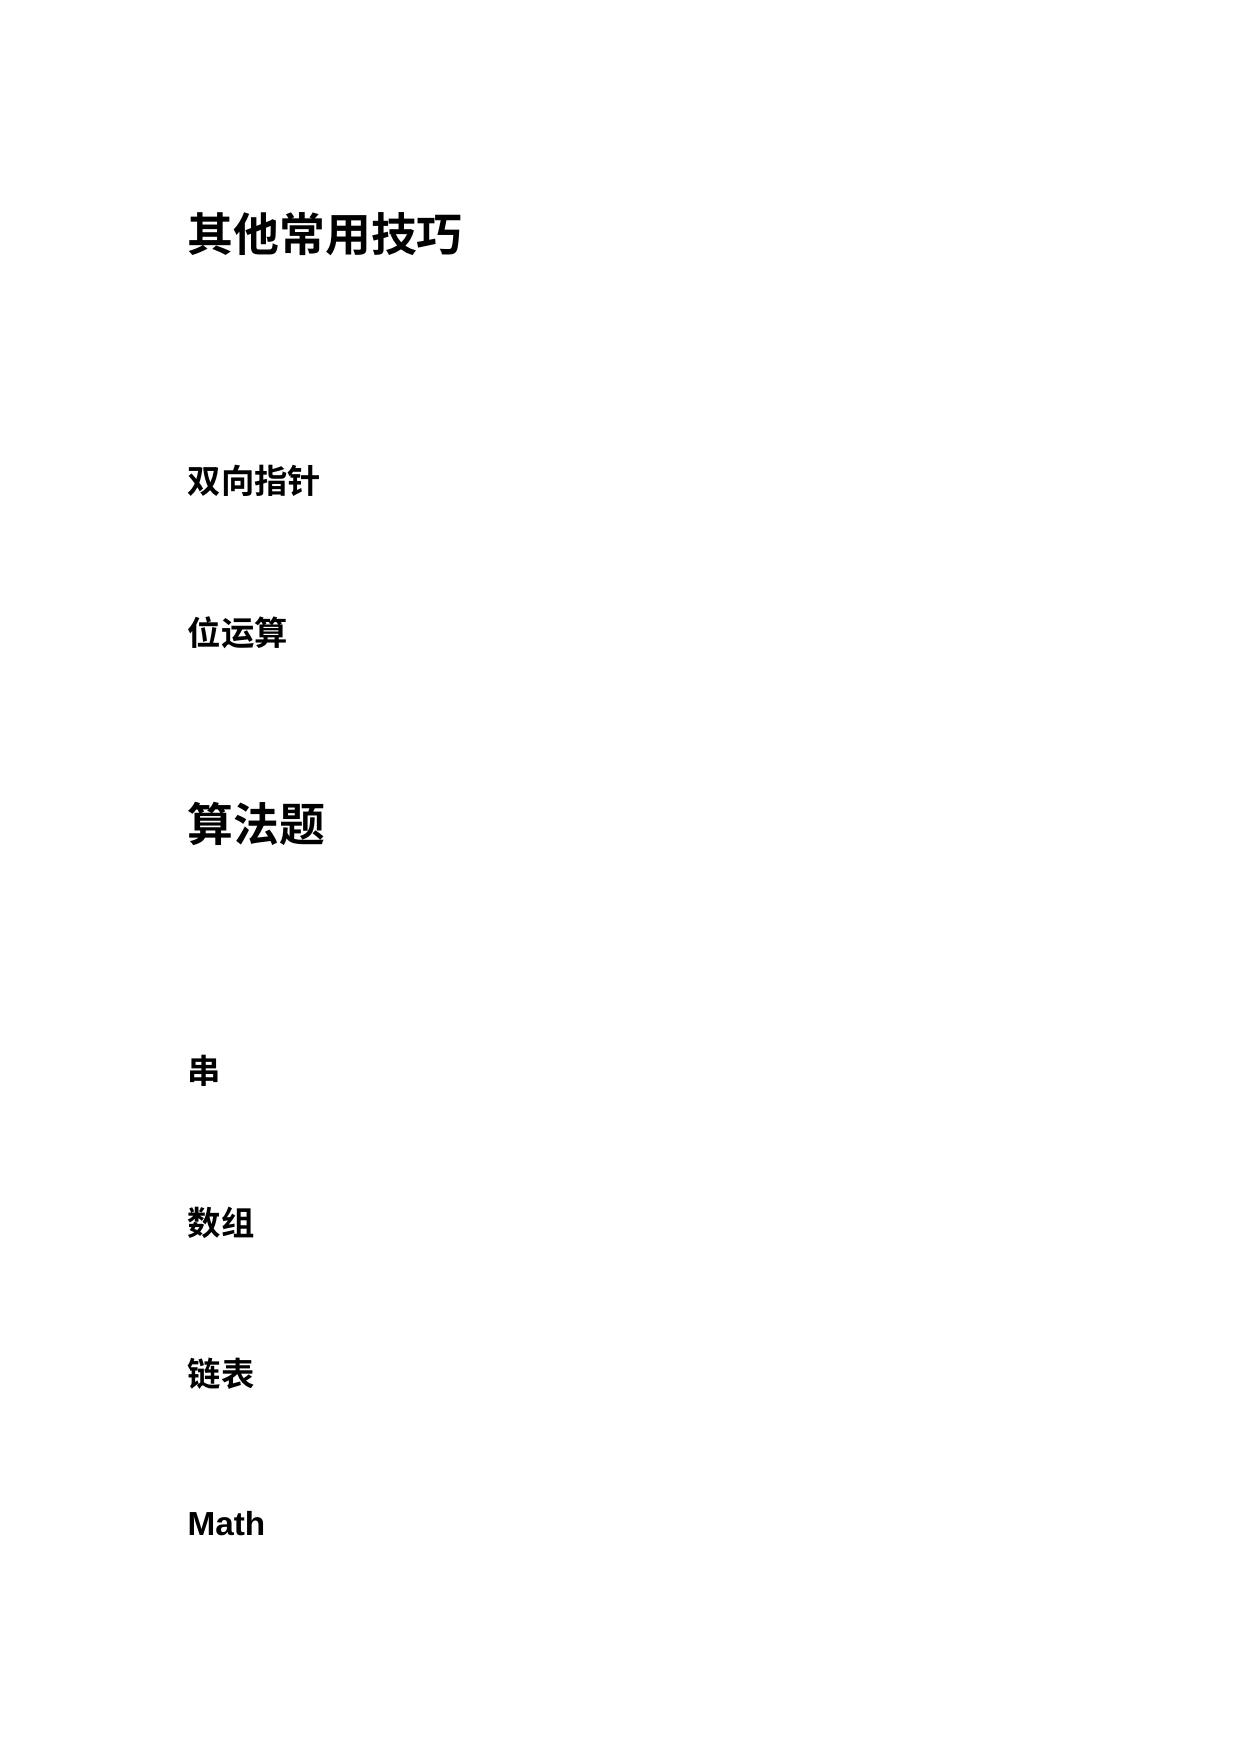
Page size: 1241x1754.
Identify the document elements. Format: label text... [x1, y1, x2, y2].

subtitle 双向指针 [187, 437, 1053, 500]
subtitle 算法题 [187, 748, 1053, 873]
subtitle 链表 [187, 1331, 1053, 1393]
subtitle 其他常用技巧 [187, 158, 1053, 283]
subtitle 位运算 [187, 589, 1053, 651]
subtitle 数组 [187, 1179, 1053, 1242]
subtitle 串 [187, 1028, 1053, 1090]
subtitle Math [187, 1482, 1053, 1544]
